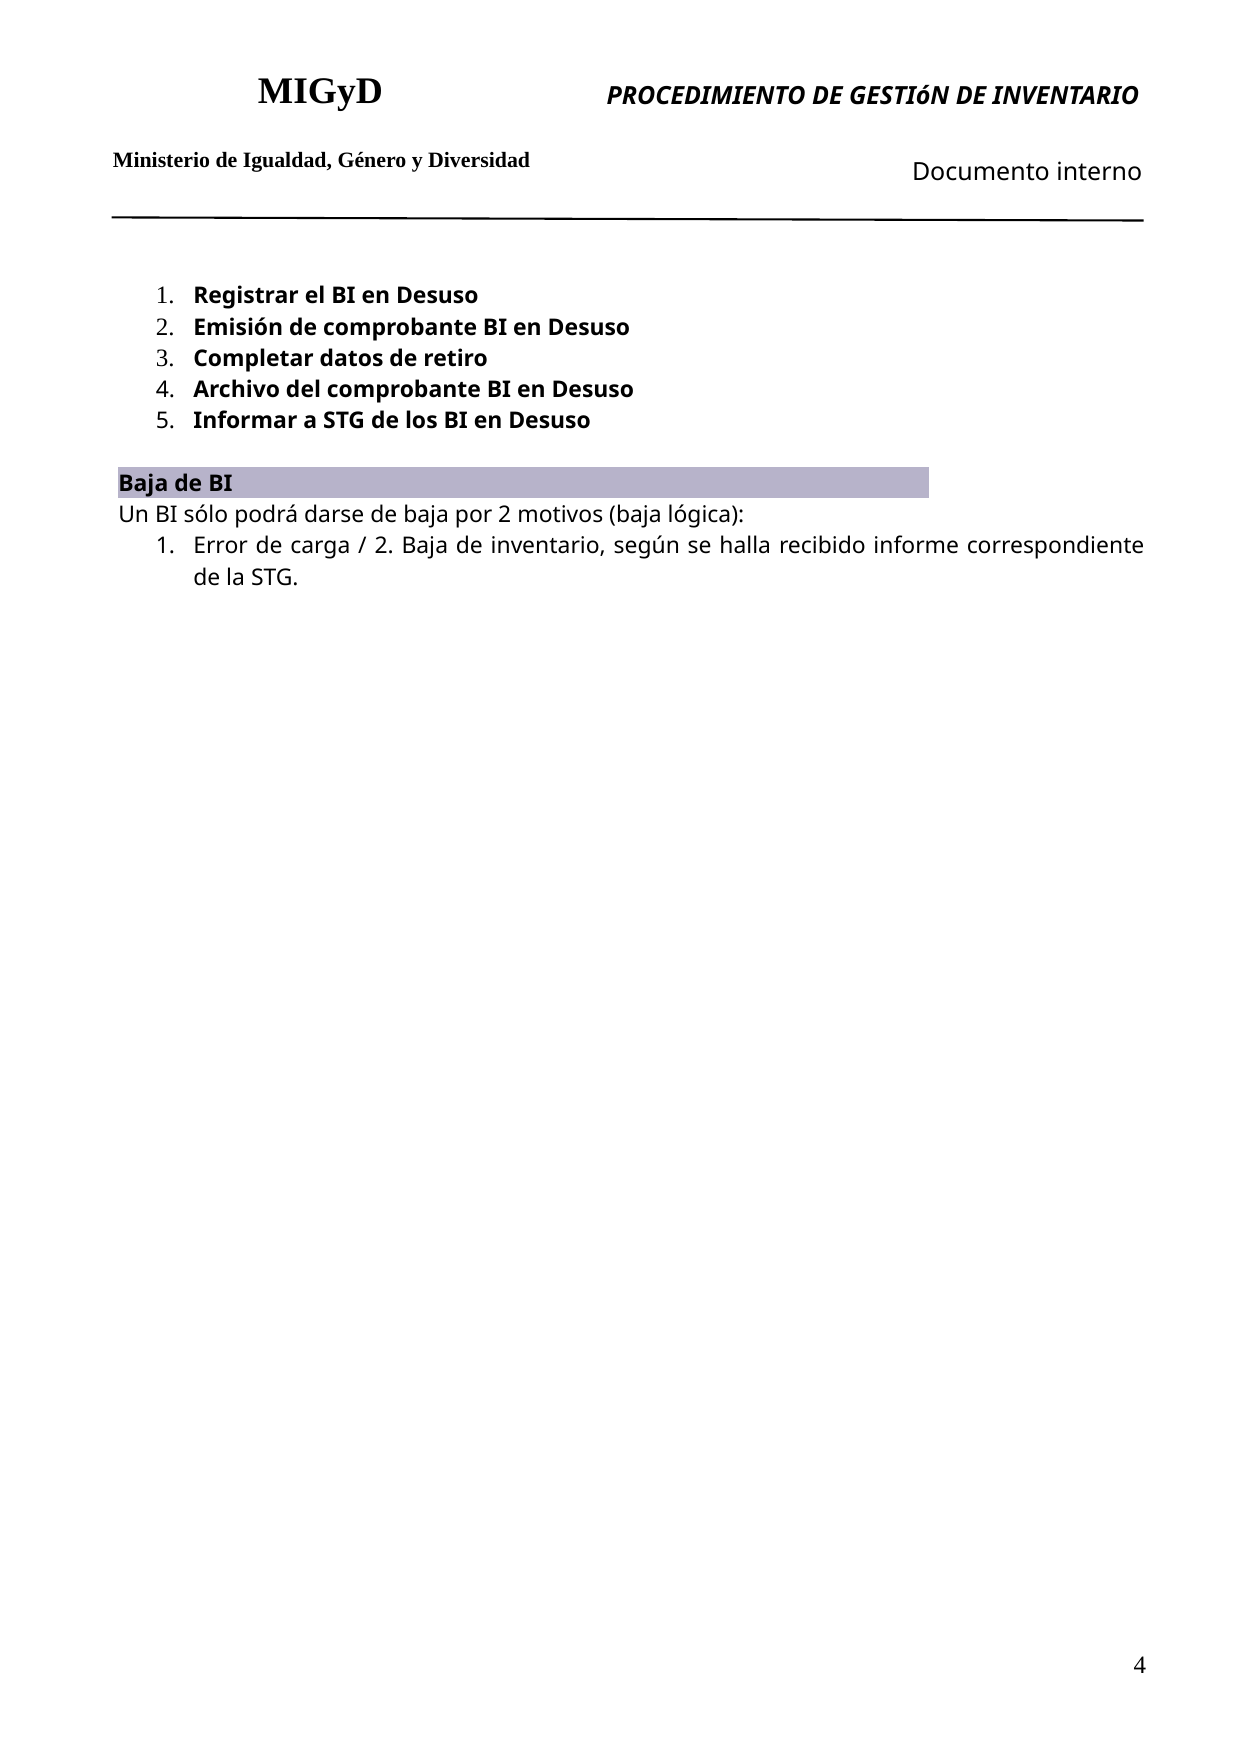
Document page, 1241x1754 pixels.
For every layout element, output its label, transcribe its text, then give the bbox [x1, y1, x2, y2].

text Un BI sólo podrá darse de baja por 2 motivos (baja lógica): [118, 498, 1146, 529]
list Informar a STG de los BI en Desuso [156, 404, 1146, 436]
list Archivo del comprobante BI en Desuso [156, 373, 1146, 404]
text Baja de BI [118, 467, 1146, 498]
list Completar datos de retiro [156, 342, 1146, 373]
list Registrar el BI en Desuso [156, 279, 1146, 311]
list Error de carga / 2. Baja de inventario, según se halla recibido informe correspondiente de la STG. [156, 529, 1146, 592]
list Emisión de comprobante BI en Desuso [156, 311, 1146, 342]
